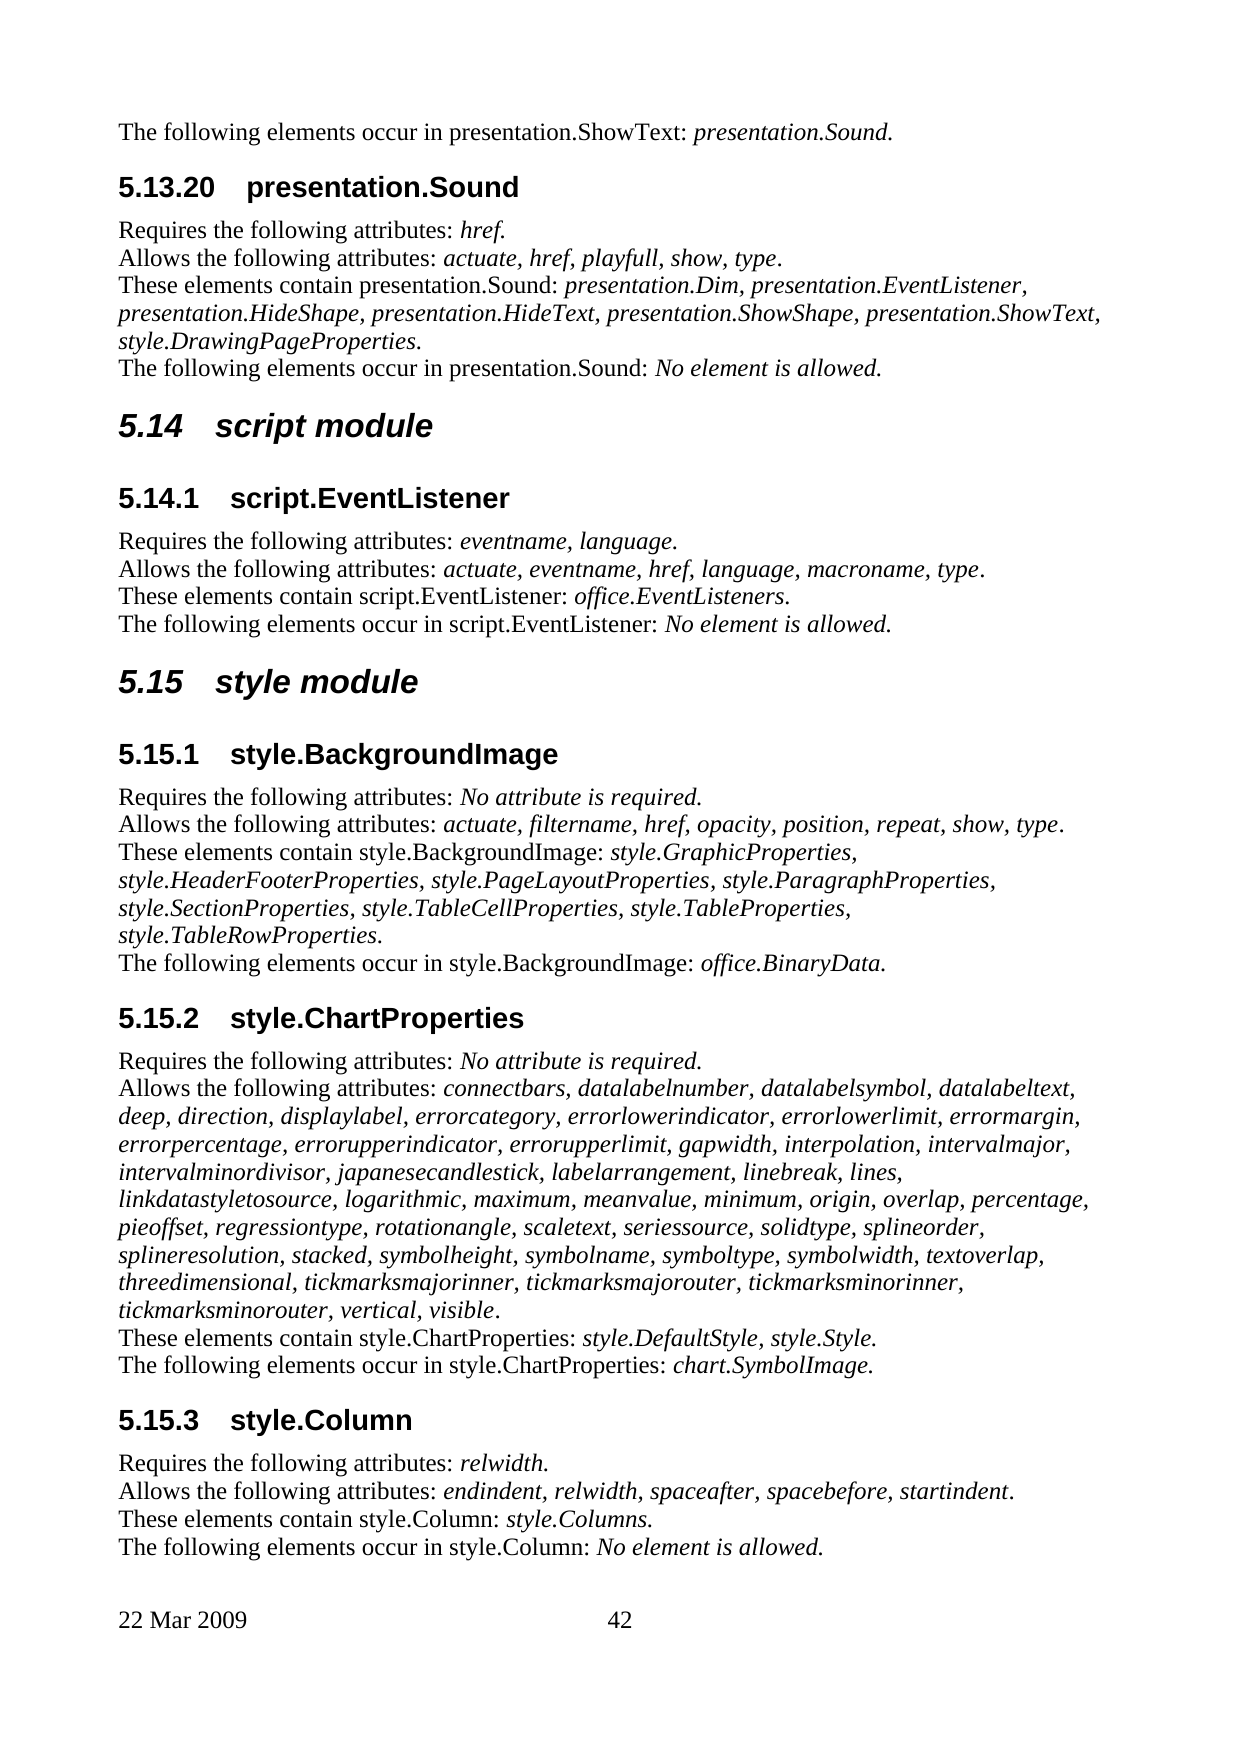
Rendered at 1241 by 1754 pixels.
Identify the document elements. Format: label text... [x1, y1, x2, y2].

subtitle script.EventListener [118, 482, 1122, 514]
text Allows the following attributes: connectbars, datalabelnumber, datalabelsymbol, datalabeltext, deep, direction, displaylabel, errorcategory, errorlowerindicator, errorlowerlimit, errormargin, errorpercentage, errorupperindicator, errorupperlimit, gapwidth, interpolation, intervalmajor, intervalminordivisor, japanesecandlestick, labelarrangement, linebreak, lines, linkdatastyletosource, logarithmic, maximum, meanvalue, minimum, origin, overlap, percentage, pieoffset, regressiontype, rotationangle, scaletext, seriessource, solidtype, splineorder, splineresolution, stacked, symbolheight, symbolname, symboltype, symbolwidth, textoverlap, threedimensional, tickmarksmajorinner, tickmarksmajorouter, tickmarksminorinner, tickmarksminorouter, vertical, visible. [118, 1074, 1122, 1324]
text These elements contain script.EventListener: office.EventListeners. [118, 582, 1122, 610]
text The following elements occur in style.Column: No element is allowed. [118, 1533, 1122, 1560]
text The following elements occur in style.BackgroundImage: office.BinaryData. [118, 949, 1122, 977]
text These elements contain style.ChartProperties: style.DefaultStyle, style.Style. [118, 1324, 1122, 1352]
text These elements contain presentation.Sound: presentation.Dim, presentation.EventListener, presentation.HideShape, presentation.HideText, presentation.ShowShape, presentation.ShowText, style.DrawingPageProperties. [118, 271, 1122, 354]
text Allows the following attributes: actuate, eventname, href, language, macroname, type. [118, 555, 1122, 582]
subtitle style.ChartProperties [118, 1002, 1122, 1034]
text The following elements occur in script.EventListener: No element is allowed. [118, 610, 1122, 638]
text The following elements occur in style.ChartProperties: chart.SymbolImage. [118, 1352, 1122, 1379]
subtitle style module [118, 663, 1122, 700]
text These elements contain style.BackgroundImage: style.GraphicProperties, style.HeaderFooterProperties, style.PageLayoutProperties, style.ParagraphProperties, style.SectionProperties, style.TableCellProperties, style.TableProperties, style.TableRowProperties. [118, 838, 1122, 949]
text Requires the following attributes: eventname, language. [118, 527, 1122, 555]
text Requires the following attributes: href. [118, 216, 1122, 244]
subtitle style.Column [118, 1404, 1122, 1437]
text Requires the following attributes: No attribute is required. [118, 1047, 1122, 1074]
subtitle presentation.Sound [118, 171, 1122, 203]
text Allows the following attributes: actuate, filtername, href, opacity, position, repeat, show, type. [118, 811, 1122, 838]
text Requires the following attributes: No attribute is required. [118, 783, 1122, 811]
text These elements contain style.Column: style.Columns. [118, 1505, 1122, 1533]
subtitle script module [118, 407, 1122, 444]
subtitle style.BackgroundImage [118, 738, 1122, 770]
text The following elements occur in presentation.ShowText: presentation.Sound. [118, 118, 1122, 146]
text Allows the following attributes: endindent, relwidth, spaceafter, spacebefore, startindent. [118, 1477, 1122, 1505]
text Requires the following attributes: relwidth. [118, 1449, 1122, 1477]
text Allows the following attributes: actuate, href, playfull, show, type. [118, 244, 1122, 271]
text The following elements occur in presentation.Sound: No element is allowed. [118, 354, 1122, 382]
